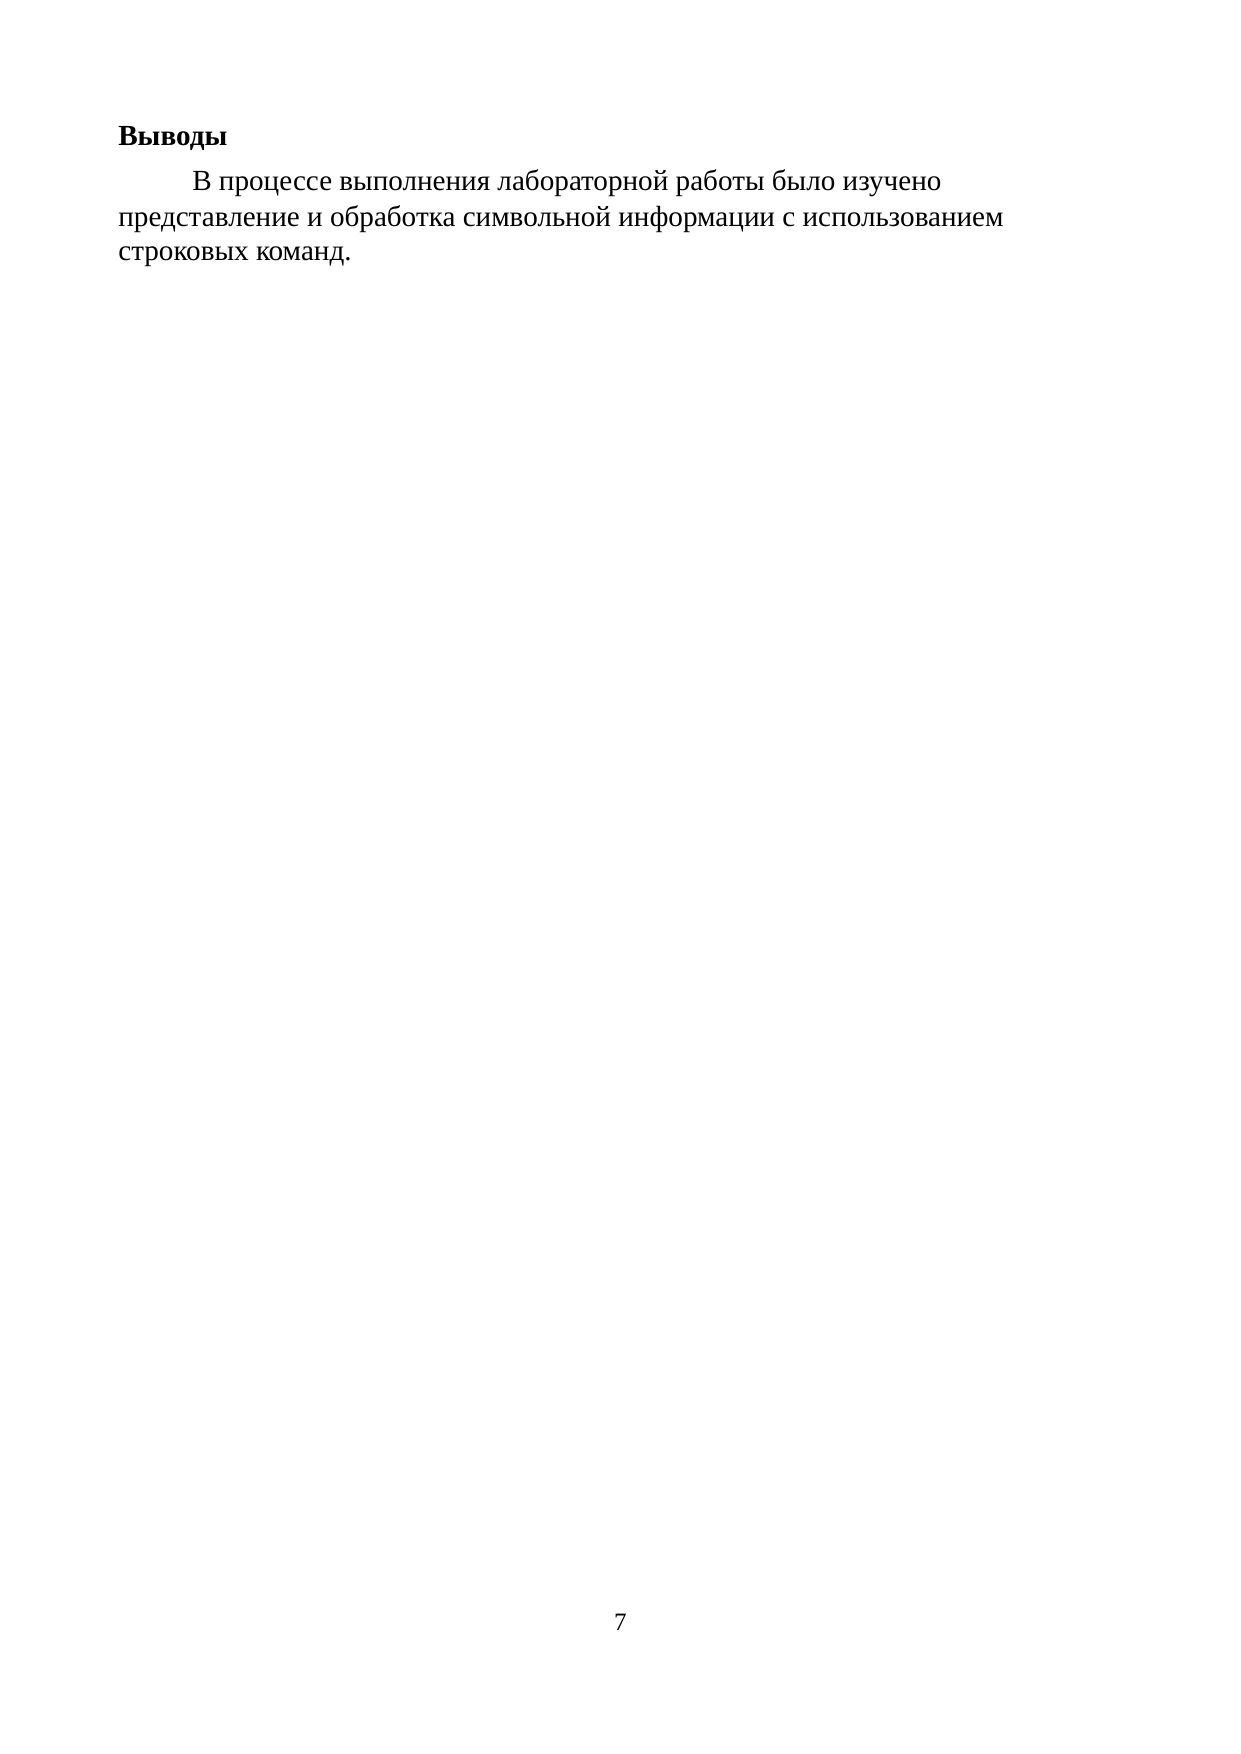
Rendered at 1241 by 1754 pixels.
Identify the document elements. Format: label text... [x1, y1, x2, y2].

text Выводы [118, 118, 1122, 152]
text В процессе выполнения лабораторной работы было изучено представление и обработка символьной информации с использованием строковых команд. [118, 152, 1122, 267]
